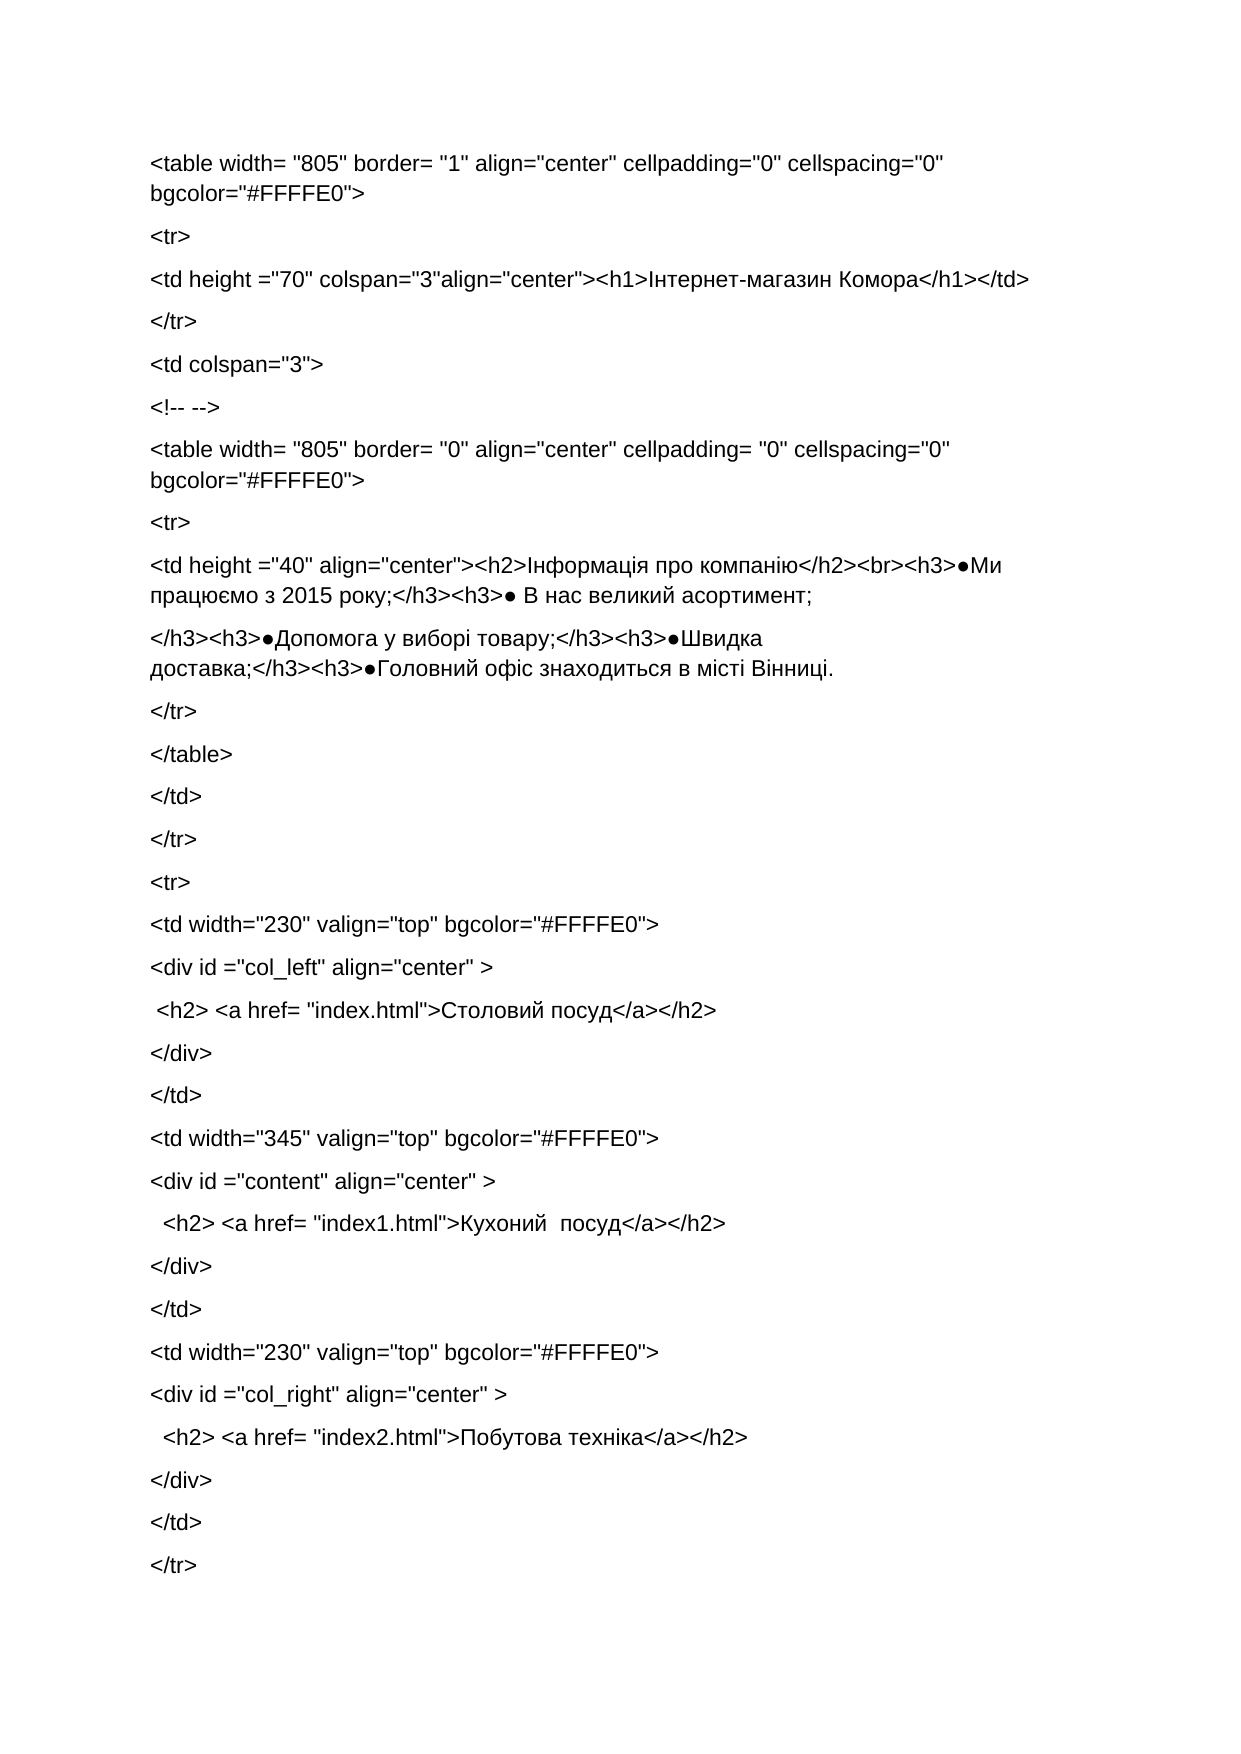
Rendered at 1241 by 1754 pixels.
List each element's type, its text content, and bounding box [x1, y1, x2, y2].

text </table> [150, 741, 1090, 767]
text </h3><h3>●Допомога у виборі товару;</h3><h3>●Швидка доставка;</h3><h3>●Головний офіс знаходиться в місті Вінниці. [150, 625, 1090, 682]
text </td> [150, 1296, 1090, 1322]
text <!-- --> [150, 394, 1090, 420]
text <tr> [150, 869, 1090, 895]
text <td width="230" valign="top" bgcolor="#FFFFE0"> [150, 1338, 1090, 1365]
text </tr> [150, 826, 1090, 852]
text <table width= "805" border= "1" align="center" cellpadding="0" cellspacing="0" bgcolor="#FFFFE0"> [150, 150, 1090, 207]
text <tr> [150, 509, 1090, 536]
text <td height ="40" align="center"><h2>Інформація про компанію</h2><br><h3>●Ми працюємо з 2015 року;</h3><h3>● В нас великий асортимент; [150, 552, 1090, 609]
text </tr> [150, 308, 1090, 335]
text <td width="230" valign="top" bgcolor="#FFFFE0"> [150, 911, 1090, 938]
text </tr> [150, 698, 1090, 724]
text <table width= "805" border= "0" align="center" cellpadding= "0" cellspacing="0" bgcolor="#FFFFE0"> [150, 436, 1090, 493]
text <h2> <a href= "index.html">Столовий посуд</a></h2> [150, 997, 1090, 1023]
text </td> [150, 1082, 1090, 1109]
text <h2> <a href= "index1.html">Кухоний посуд</a></h2> [150, 1210, 1090, 1237]
text <td width="345" valign="top" bgcolor="#FFFFE0"> [150, 1125, 1090, 1151]
text <div id ="col_right" align="center" > [150, 1381, 1090, 1408]
text </td> [150, 1509, 1090, 1536]
text </td> [150, 783, 1090, 810]
text <div id ="content" align="center" > [150, 1168, 1090, 1194]
text <td height ="70" colspan="3"align="center"><h1>Інтернет-магазин Комора</h1></td> [150, 266, 1090, 292]
text <td colspan="3"> [150, 351, 1090, 377]
text </tr> [150, 1552, 1090, 1578]
text </div> [150, 1467, 1090, 1493]
text </div> [150, 1039, 1090, 1066]
text <tr> [150, 223, 1090, 249]
text </div> [150, 1253, 1090, 1279]
text <div id ="col_left" align="center" > [150, 954, 1090, 981]
text <h2> <a href= "index2.html">Побутова техніка</a></h2> [150, 1424, 1090, 1450]
